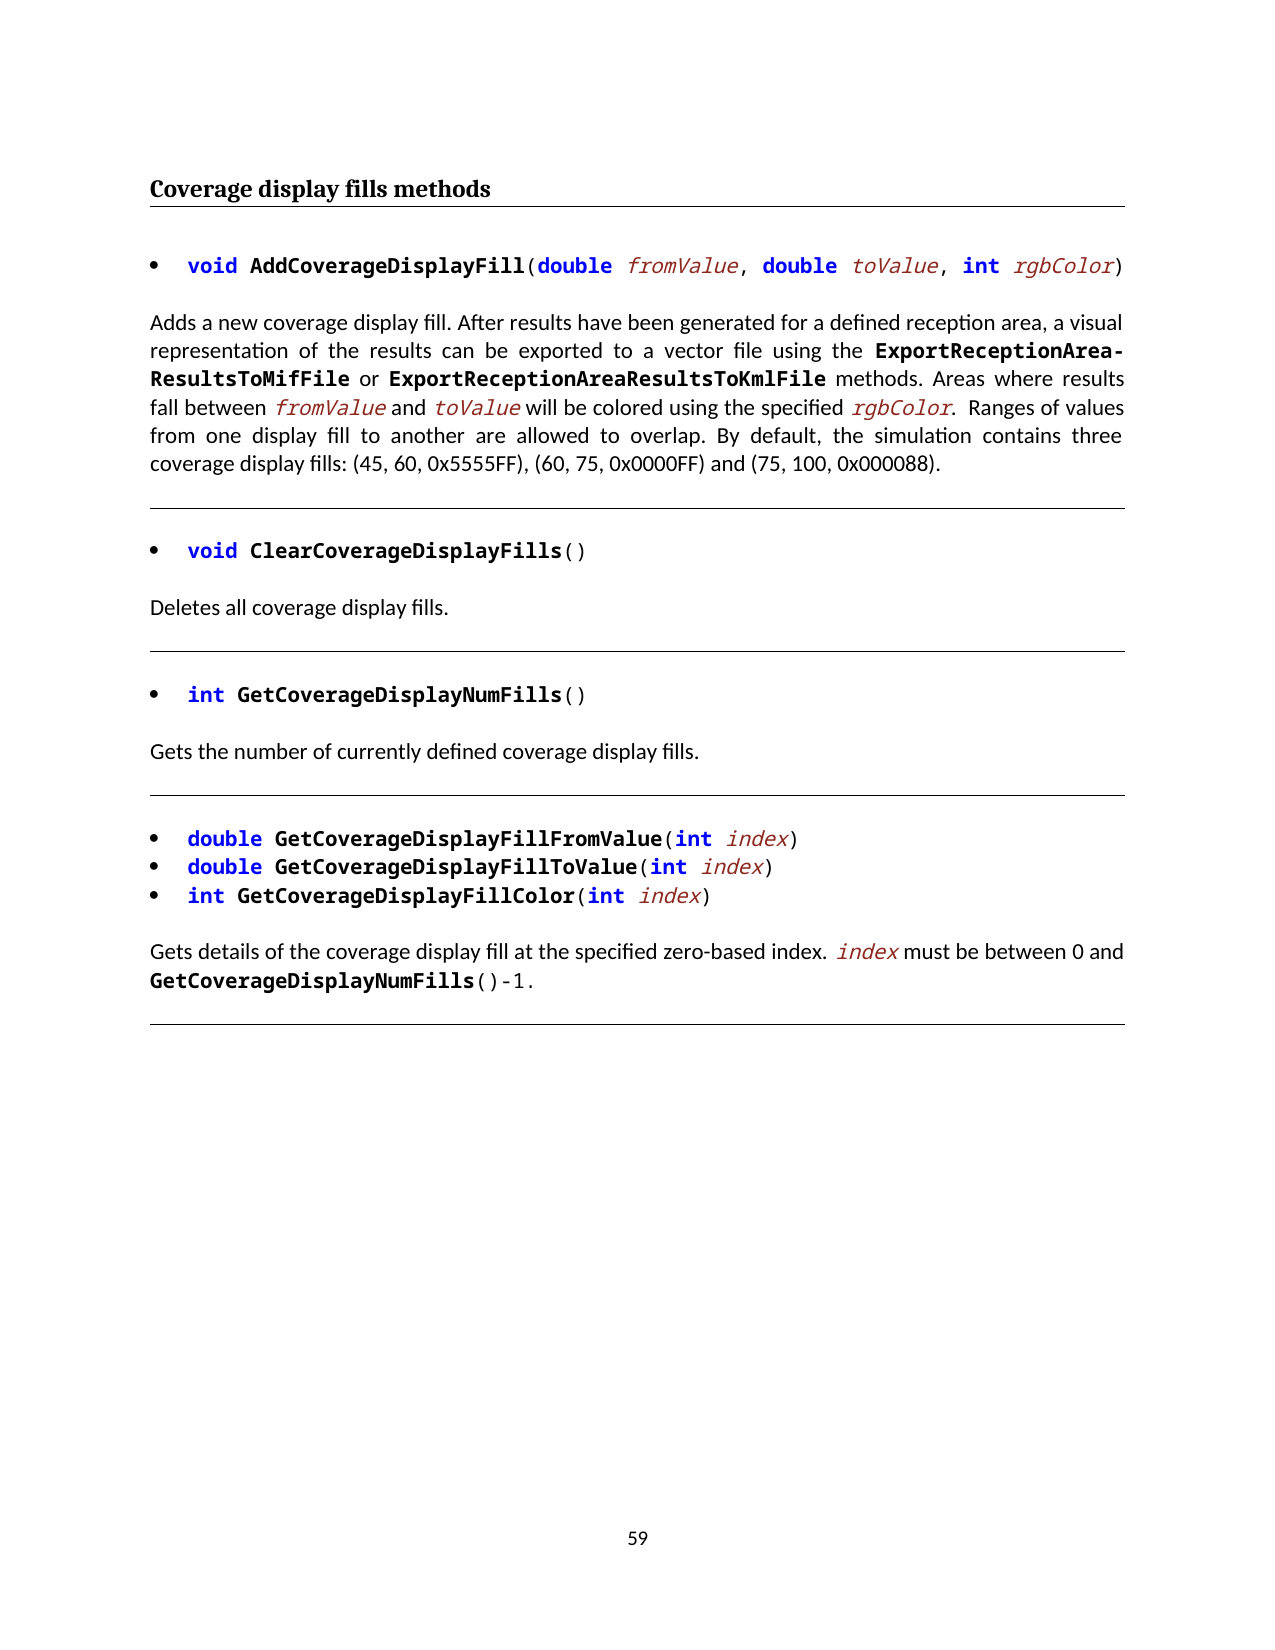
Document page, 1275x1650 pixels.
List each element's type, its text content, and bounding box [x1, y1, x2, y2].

list void ClearCoverageDisplayFills() [150, 537, 1125, 565]
text Gets details of the coverage display fill at the specified zero-based index. index must be between 0 and GetCoverageDisplayNumFills()-1. [150, 937, 1125, 994]
text Gets the number of currently defined coverage display fills. [150, 737, 1125, 765]
list void AddCoverageDisplayFill(double fromValue, double toValue, int rgbColor) [150, 252, 1125, 280]
text Deletes all coverage display fills. [150, 593, 1125, 621]
text Adds a new coverage display fill. After results have been generated for a defined reception area, a visual representation of the results can be exported to a vector file using the ExportReceptionArea-ResultsToMifFile or ExportReceptionAreaResultsToKmlFile methods. Areas where results fall between fromValue and toValue will be colored using the specified rgbColor. Ranges of values from one display fill to another are allowed to overlap. By default, the simulation contains three coverage display fills: (45, 60, 0x5555FF), (60, 75, 0x0000FF) and (75, 100, 0x000088). [150, 308, 1125, 477]
list int GetCoverageDisplayFillColor(int index) [150, 881, 1125, 909]
list double GetCoverageDisplayFillToValue(int index) [150, 852, 1125, 881]
subtitle Coverage display fills methods [150, 175, 1125, 206]
list double GetCoverageDisplayFillFromValue(int index) [150, 824, 1125, 852]
list int GetCoverageDisplayNumFills() [150, 680, 1125, 709]
